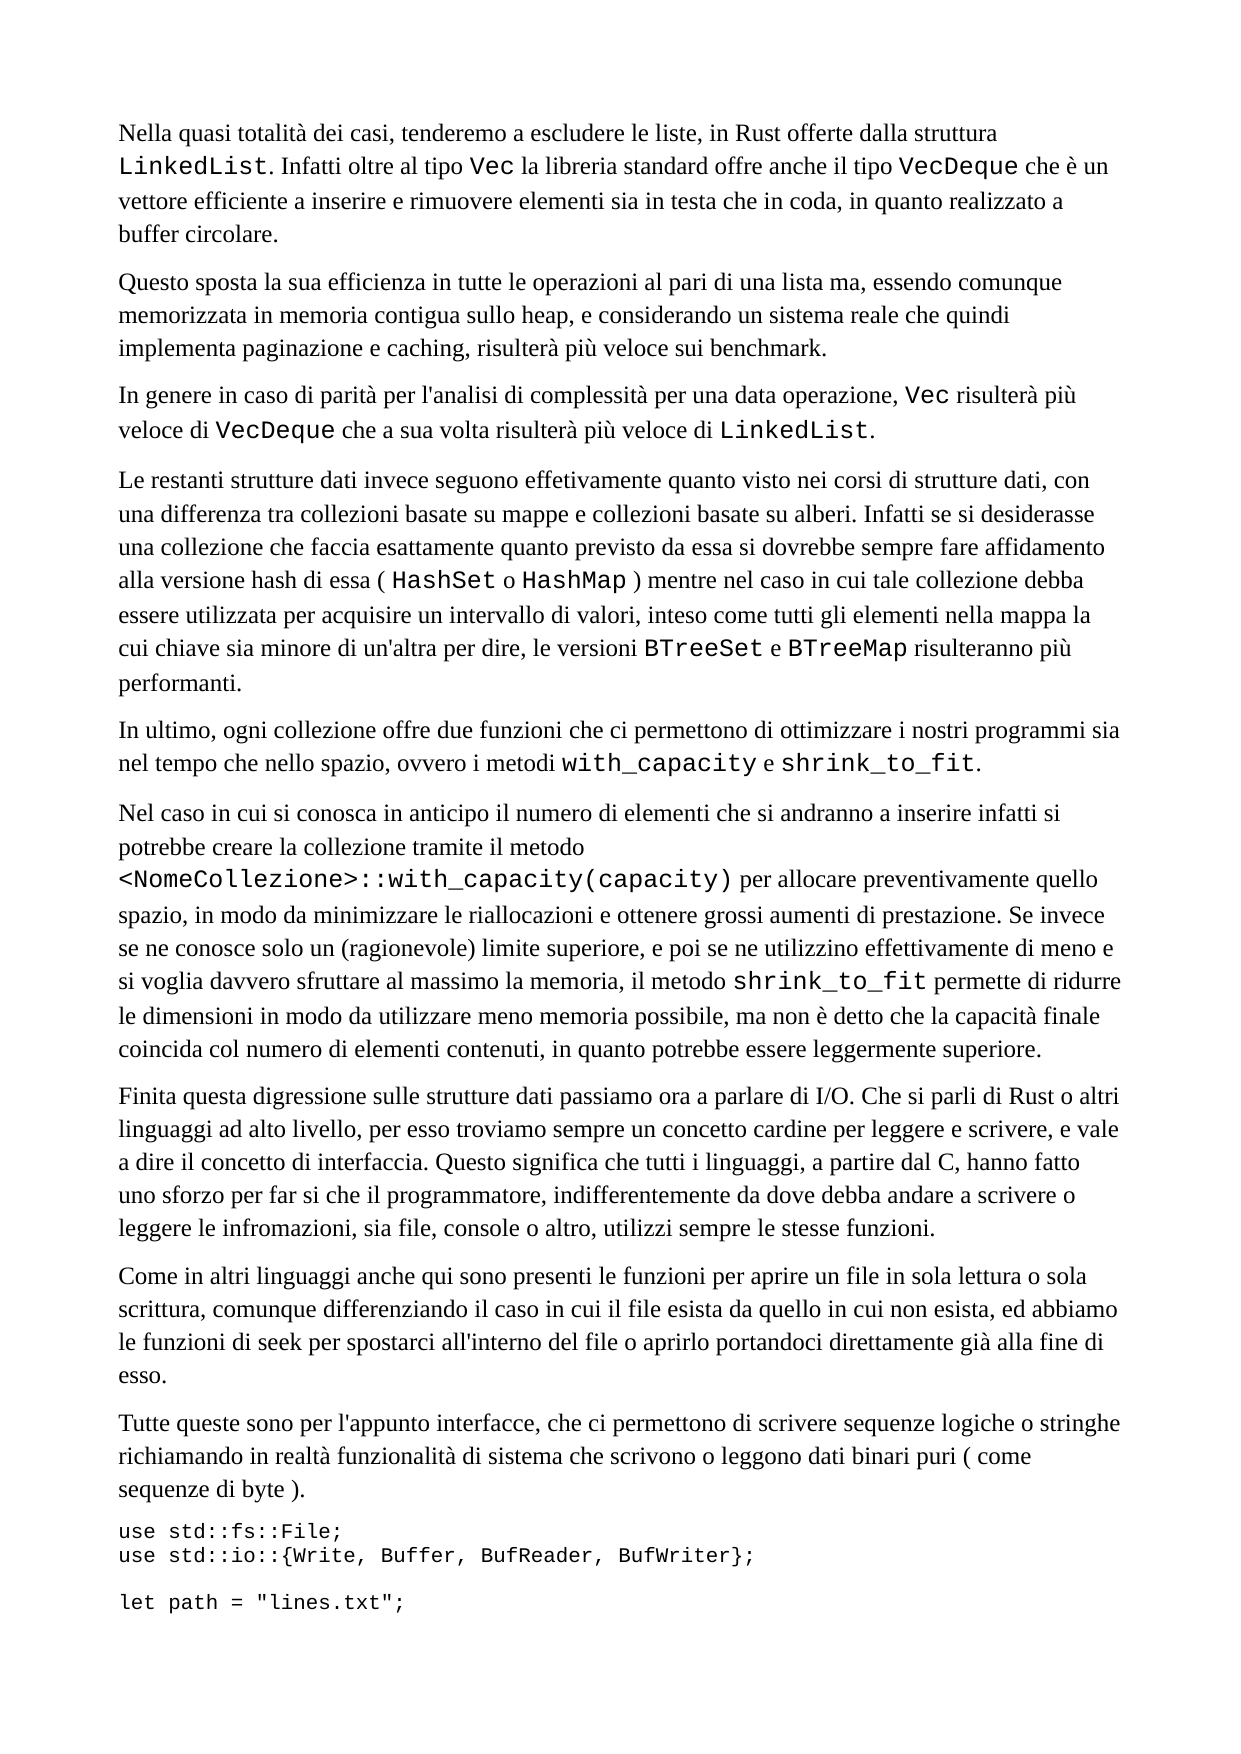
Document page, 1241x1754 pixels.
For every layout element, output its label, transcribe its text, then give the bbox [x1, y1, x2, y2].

text use std::fs::File; [118, 1521, 1122, 1545]
text Nella quasi totalità dei casi, tenderemo a escludere le liste, in Rust offerte dalla struttura LinkedList. Infatti oltre al tipo Vec la libreria standard offre anche il tipo VecDeque che è un vettore efficiente a inserire e rimuovere elementi sia in testa che in coda, in quanto realizzato a buffer circolare. [118, 118, 1122, 248]
text Finita questa digressione sulle strutture dati passiamo ora a parlare di I/O. Che si parli di Rust o altri linguaggi ad alto livello, per esso troviamo sempre un concetto cardine per leggere e scrivere, e vale a dire il concetto di interfaccia. Questo significa che tutti i linguaggi, a partire dal C, hanno fatto uno sforzo per far si che il programmatore, indifferentemente da dove debba andare a scrivere o leggere le infromazioni, sia file, console o altro, utilizzi sempre le stesse funzioni. [118, 1081, 1122, 1242]
text Questo sposta la sua efficienza in tutte le operazioni al pari di una lista ma, essendo comunque memorizzata in memoria contigua sullo heap, e considerando un sistema reale che quindi implementa paginazione e caching, risulterà più veloce sui benchmark. [118, 267, 1122, 362]
text Nel caso in cui si conosca in anticipo il numero di elementi che si andranno a inserire infatti si potrebbe creare la collezione tramite il metodo <NomeCollezione>::with_capacity(capacity) per allocare preventivamente quello spazio, in modo da minimizzare le riallocazioni e ottenere grossi aumenti di prestazione. Se invece se ne conosce solo un (ragionevole) limite superiore, e poi se ne utilizzino effettivamente di meno e si voglia davvero sfruttare al massimo la memoria, il metodo shrink_to_fit permette di ridurre le dimensioni in modo da utilizzare meno memoria possibile, ma non è detto che la capacità finale coincida col numero di elementi contenuti, in quanto potrebbe essere leggermente superiore. [118, 798, 1122, 1063]
text Tutte queste sono per l'appunto interfacce, che ci permettono di scrivere sequenze logiche o stringhe richiamando in realtà funzionalità di sistema che scrivono o leggono dati binari puri ( come sequenze di byte ). [118, 1408, 1122, 1503]
text In genere in caso di parità per l'analisi di complessità per una data operazione, Vec risulterà più veloce di VecDeque che a sua volta risulterà più veloce di LinkedList. [118, 381, 1122, 446]
text In ultimo, ogni collezione offre due funzioni che ci permettono di ottimizzare i nostri programmi sia nel tempo che nello spazio, ovvero i metodi with_capacity e shrink_to_fit. [118, 716, 1122, 779]
text use std::io::{Write, Buffer, BufReader, BufWriter}; [118, 1545, 1122, 1569]
text Le restanti strutture dati invece seguono effetivamente quanto visto nei corsi di strutture dati, con una differenza tra collezioni basate su mappe e collezioni basate su alberi. Infatti se si desiderasse una collezione che faccia esattamente quanto previsto da essa si dovrebbe sempre fare affidamento alla versione hash di essa ( HashSet o HashMap ) mentre nel caso in cui tale collezione debba essere utilizzata per acquisire un intervallo di valori, inteso come tutti gli elementi nella mappa la cui chiave sia minore di un'altra per dire, le versioni BTreeSet e BTreeMap risulteranno più performanti. [118, 466, 1122, 697]
text Come in altri linguaggi anche qui sono presenti le funzioni per aprire un file in sola lettura o sola scrittura, comunque differenziando il caso in cui il file esista da quello in cui non esista, ed abbiamo le funzioni di seek per spostarci all'interno del file o aprirlo portandoci direttamente già alla fine di esso. [118, 1261, 1122, 1389]
text let path = "lines.txt"; [118, 1592, 1122, 1616]
